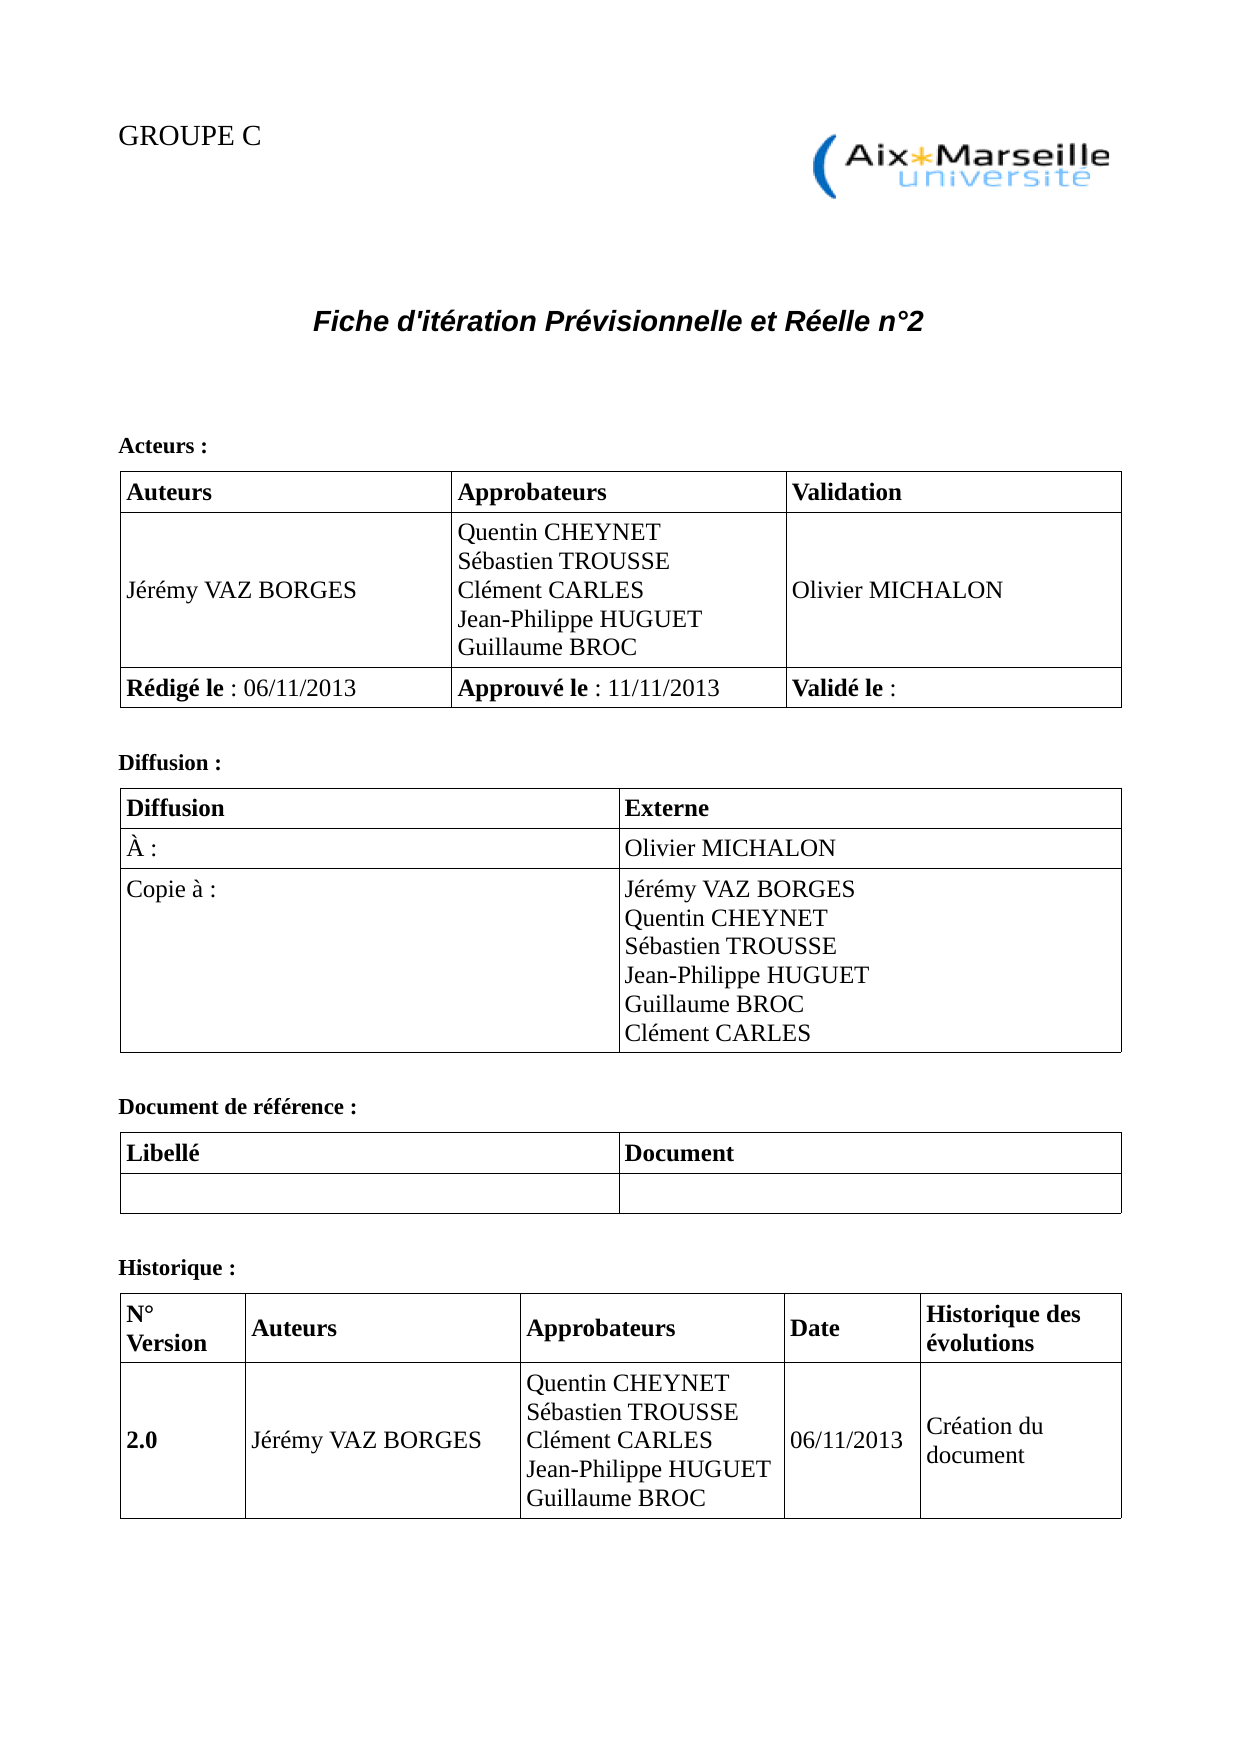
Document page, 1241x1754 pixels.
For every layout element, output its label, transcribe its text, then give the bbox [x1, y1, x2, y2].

subtitle Fiche d'itération Prévisionnelle et Réelle n°2 [118, 304, 1122, 337]
table_header Diffusion [121, 789, 619, 828]
table_cell Olivier MICHALON [620, 829, 1121, 868]
table_cell [121, 1174, 619, 1213]
table_header Validation [787, 472, 1121, 512]
table_header N° Version [121, 1294, 245, 1362]
table_cell Jérémy VAZ BORGES [246, 1363, 520, 1517]
table_cell Rédigé le : 06/11/2013 [121, 668, 451, 707]
table_cell Quentin CHEYNET Sébastien TROUSSE Clément CARLES Jean-Philippe HUGUET Guillaume BROC [521, 1363, 784, 1517]
table_header Date [785, 1294, 920, 1362]
table_header Approbateurs [521, 1294, 784, 1362]
table_cell 2.0 [121, 1363, 245, 1517]
table_header Document [620, 1133, 1121, 1173]
text Diffusion : [118, 748, 1122, 775]
table_header Auteurs [121, 472, 451, 512]
table_cell Approuvé le : 11/11/2013 [452, 668, 786, 707]
table_cell Jérémy VAZ BORGES [121, 513, 451, 667]
table_cell À : [121, 829, 619, 868]
table_cell [620, 1174, 1121, 1213]
table_cell 06/11/2013 [785, 1363, 920, 1517]
text Historique : [118, 1254, 1122, 1281]
table_header Auteurs [246, 1294, 520, 1362]
table_cell Olivier MICHALON [787, 513, 1121, 667]
table_cell Création du document [921, 1363, 1121, 1517]
table_cell Validé le : [787, 668, 1121, 707]
text GROUPE C [118, 118, 1122, 152]
table_header Libellé [121, 1133, 619, 1173]
table_cell Copie à : [121, 869, 619, 1052]
text Acteurs : [118, 432, 1122, 459]
table_cell Quentin CHEYNET Sébastien TROUSSE Clément CARLES Jean-Philippe HUGUET Guillaume BROC [452, 513, 786, 667]
table_cell Jérémy VAZ BORGES Quentin CHEYNET Sébastien TROUSSE Jean-Philippe HUGUET Guillaume BROC Clément CARLES [620, 869, 1121, 1052]
table_header Externe [620, 789, 1121, 828]
table_header Approbateurs [452, 472, 786, 512]
table_header Historique des évolutions [921, 1294, 1121, 1362]
text Document de référence : [118, 1093, 1122, 1120]
